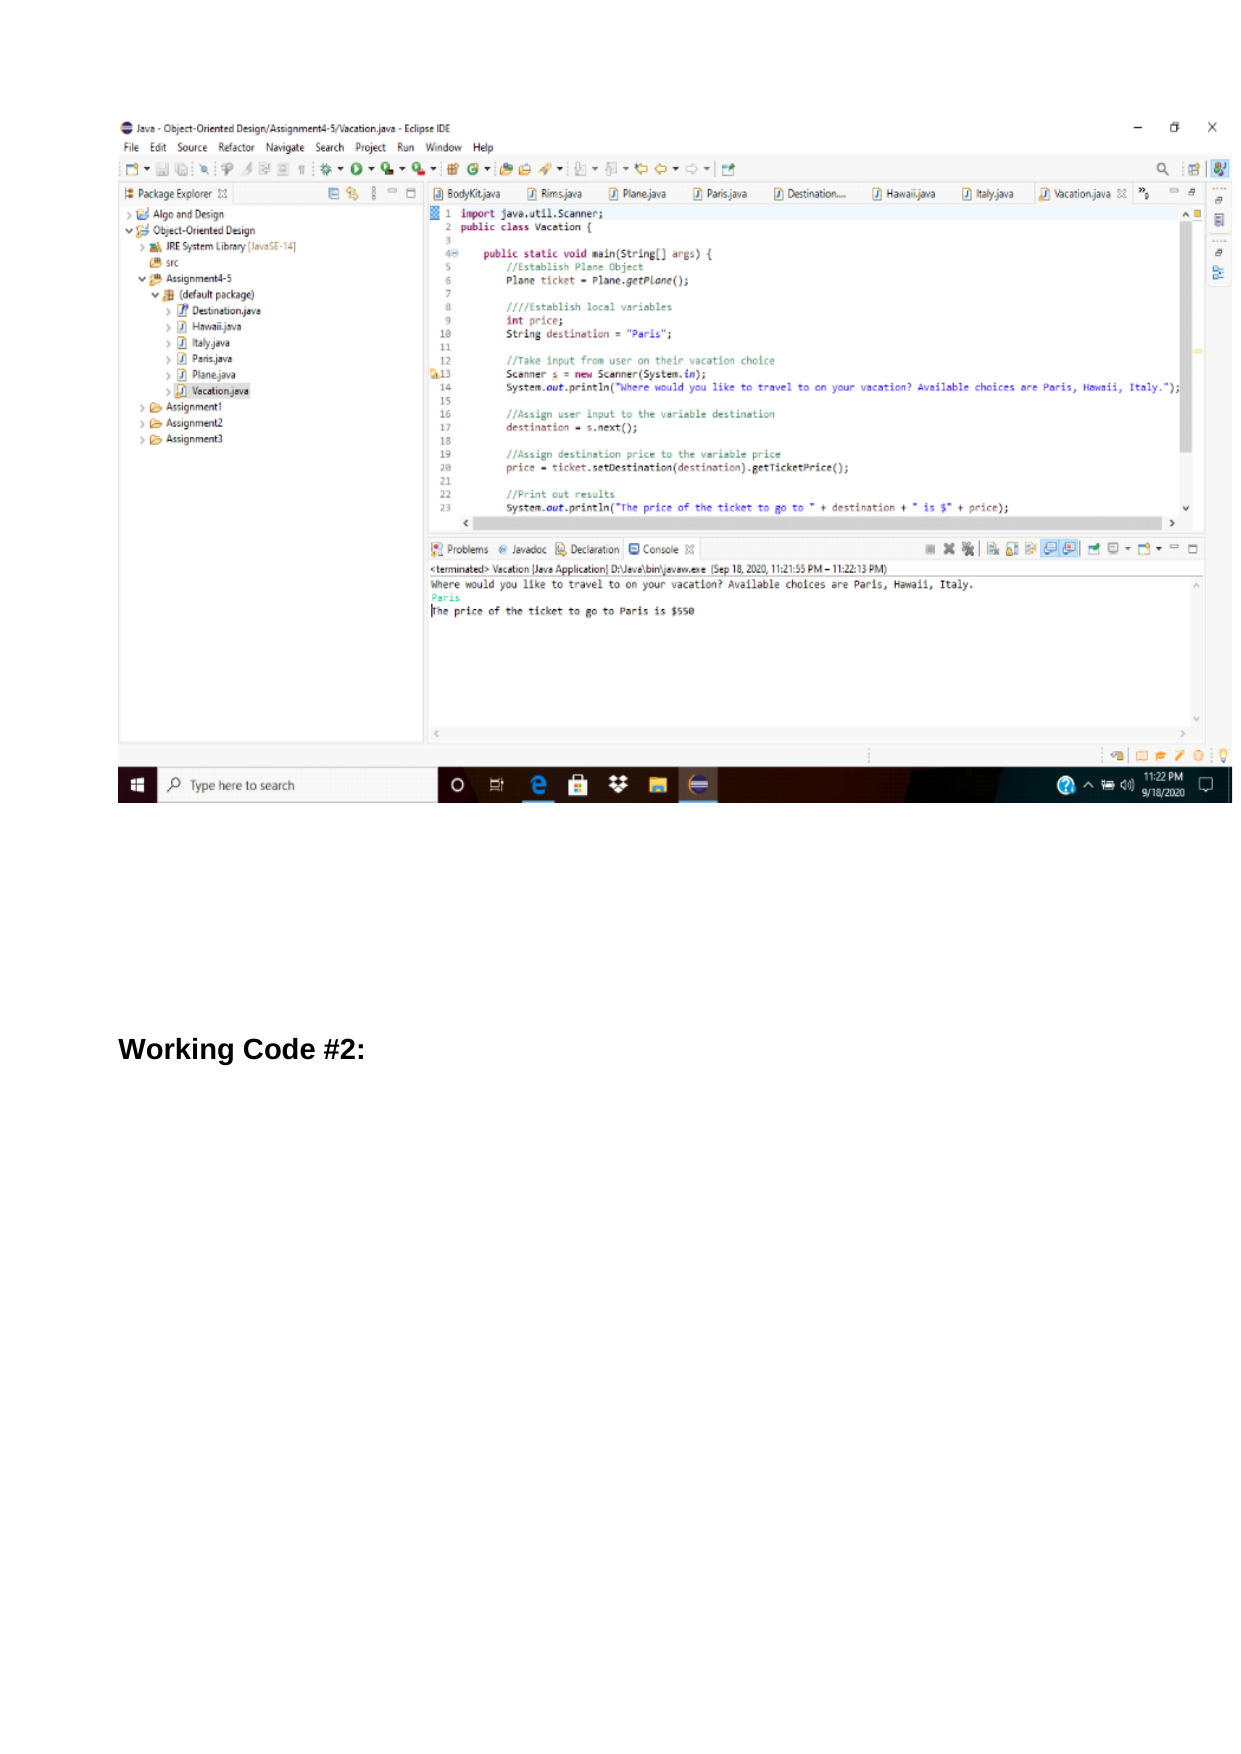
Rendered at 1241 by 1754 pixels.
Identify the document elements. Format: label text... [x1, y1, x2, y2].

text Working Code #2: [118, 1032, 1122, 1066]
